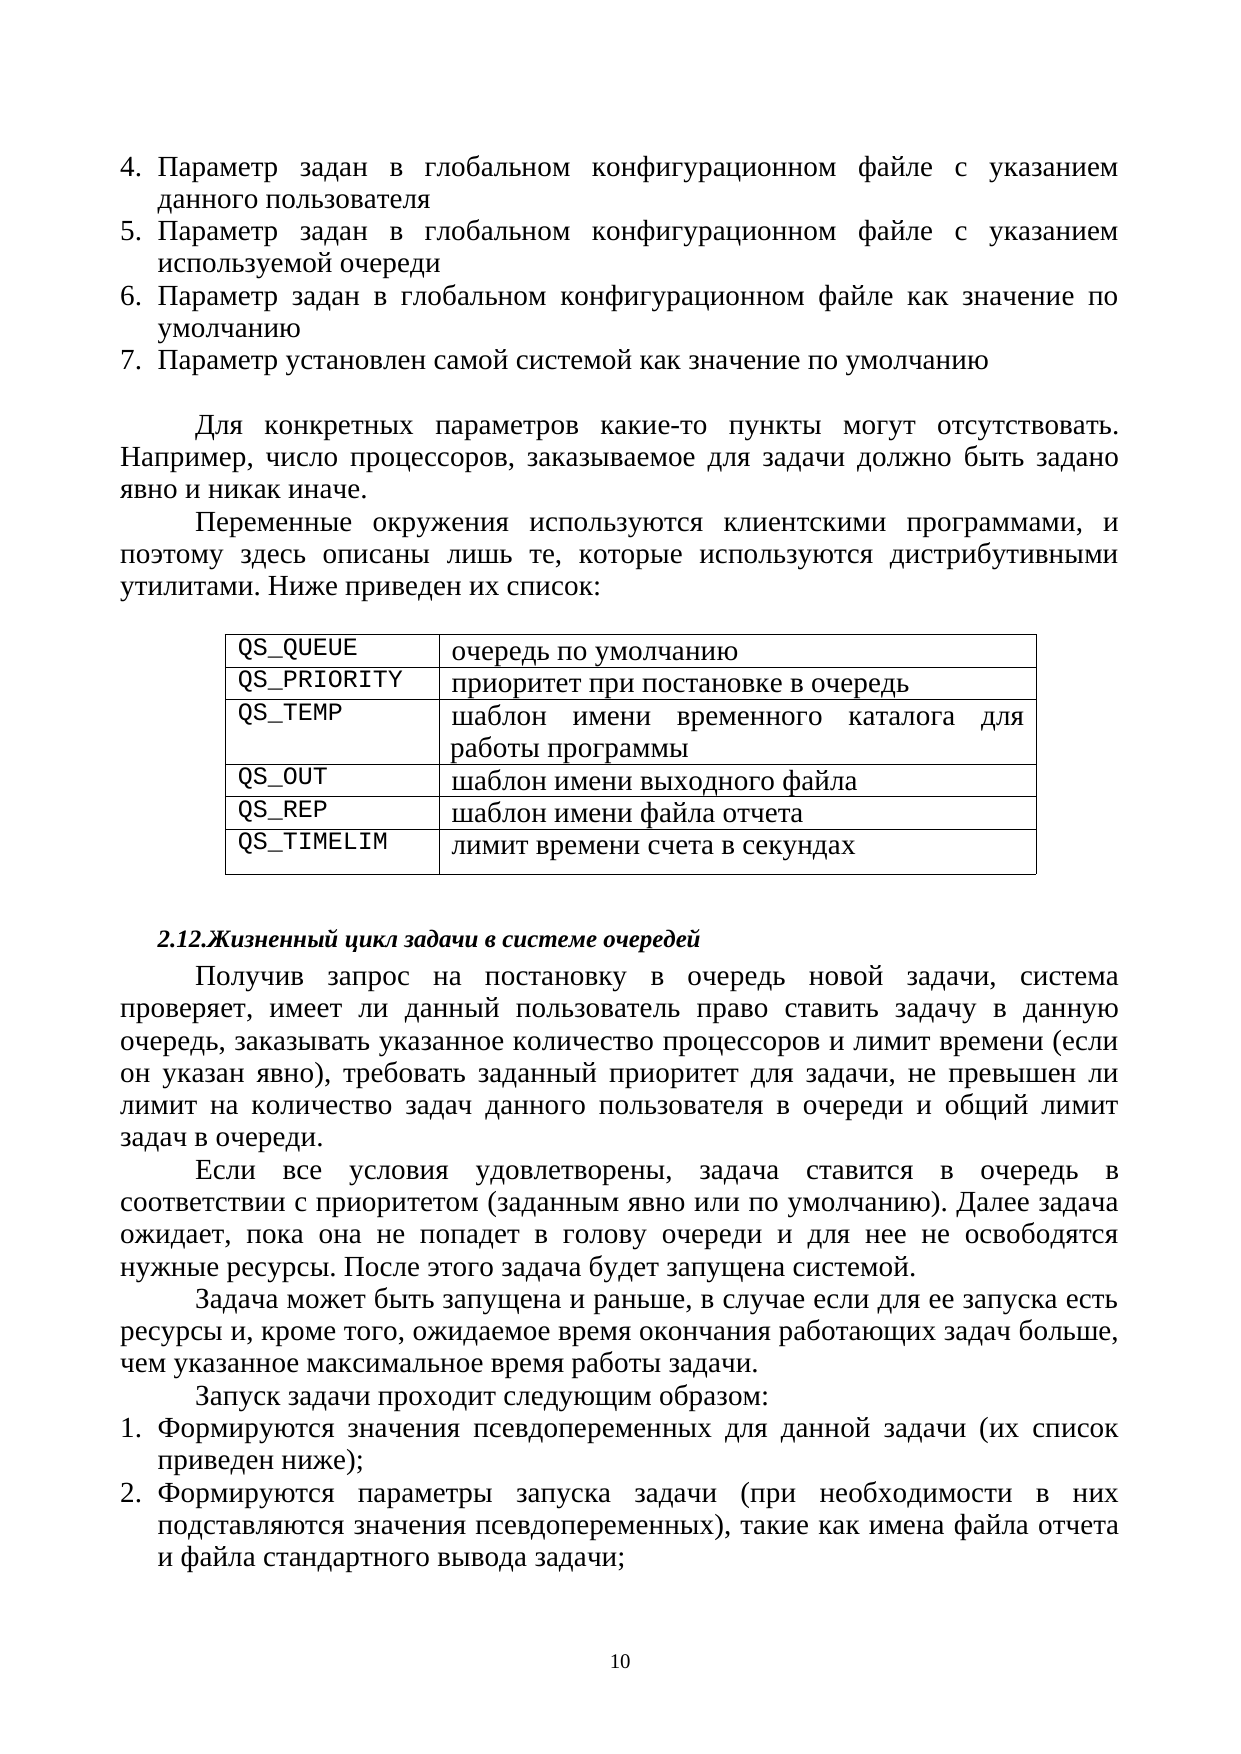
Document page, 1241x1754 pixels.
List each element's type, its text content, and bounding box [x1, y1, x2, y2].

text Получив запрос на постановку в очередь новой задачи, система проверяет, имеет ли данный пользователь право ставить задачу в данную очередь, заказывать указанное количество процессоров и лимит времени (если он указан явно), требовать заданный приоритет для задачи, не превышен ли лимит на количество задач данного пользователя в очереди и общий лимит задач в очереди. [120, 959, 1120, 1153]
subtitle Жизненный цикл задачи в системе очередей [157, 925, 1120, 953]
list Параметр установлен самой системой как значение по умолчанию [120, 344, 1120, 376]
table_cell QS_REP [226, 797, 439, 829]
text Переменные окружения используются клиентскими программами, и поэтому здесь описаны лишь те, которые используются дистрибутивными утилитами. Ниже приведен их список: [120, 505, 1120, 602]
table_cell QS_PRIORITY [226, 668, 439, 699]
list Параметр задан в глобальном конфигурационном файле с указанием используемой очереди [120, 214, 1120, 279]
text Если все условия удовлетворены, задача ставится в очередь в соответствии с приоритетом (заданным явно или по умолчанию). Далее задача ожидает, пока она не попадет в голову очереди и для нее не освободятся нужные ресурсы. После этого задача будет запущена системой. [120, 1153, 1120, 1282]
text Запуск задачи проходит следующим образом: [120, 1379, 1120, 1411]
table_cell приоритет при постановке в очередь [440, 668, 1036, 699]
list Формируются значения псевдопеременных для данной задачи (их список приведен ниже); [120, 1411, 1120, 1476]
table_cell шаблон имени временного каталога для работы программы [440, 700, 1036, 764]
table_cell шаблон имени файла отчета [440, 797, 1036, 829]
text Задача может быть запущена и раньше, в случае если для ее запуска есть ресурсы и, кроме того, ожидаемое время окончания работающих задач больше, чем указанное максимальное время работы задачи. [120, 1282, 1120, 1379]
table_cell QS_TEMP [226, 700, 439, 764]
table_cell QS_OUT [226, 765, 439, 796]
list Параметр задан в глобальном конфигурационном файле как значение по умолчанию [120, 279, 1120, 344]
table_header QS_QUEUE [226, 635, 439, 667]
table_cell лимит времени счета в секундах [440, 830, 1036, 874]
table_header очередь по умолчанию [440, 635, 1036, 667]
table_cell QS_TIMELIM [226, 830, 439, 874]
list Параметр задан в глобальном конфигурационном файле с указанием данного пользователя [120, 150, 1120, 214]
table_cell шаблон имени выходного файла [440, 765, 1036, 796]
text Для конкретных параметров какие-то пункты могут отсутствовать. Например, число процессоров, заказываемое для задачи должно быть задано явно и никак иначе. [120, 408, 1120, 505]
list Формируются параметры запуска задачи (при необходимости в них подставляются значения псевдопеременных), такие как имена файла отчета и файла стандартного вывода задачи; [120, 1476, 1120, 1573]
